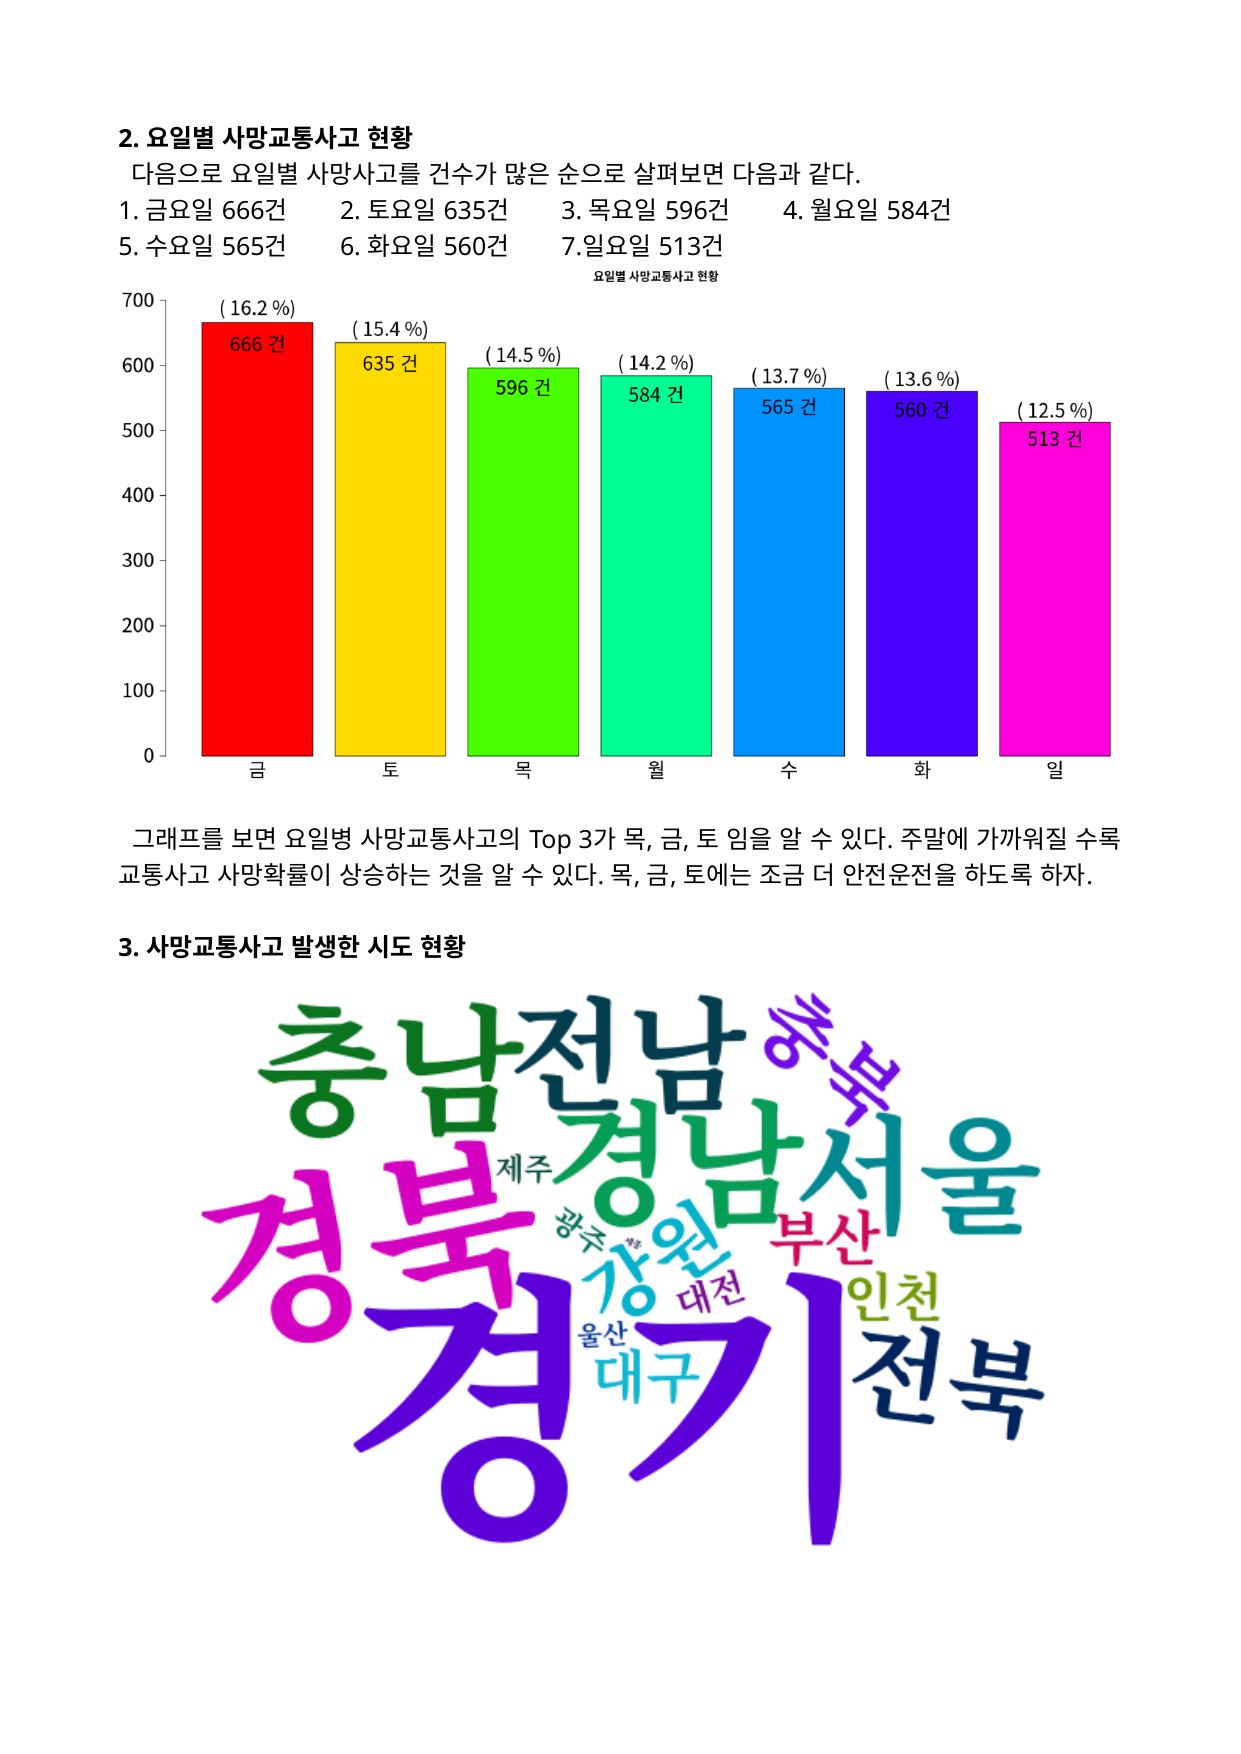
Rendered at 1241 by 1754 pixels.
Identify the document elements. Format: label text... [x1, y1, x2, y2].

picture [118, 263, 1123, 784]
text 3. 사망교통사고 발생한 시도 현황 [118, 927, 1122, 963]
text 다음으로 요일별 사망사고를 건수가 많은 순으로 살펴보면 다음과 같다. [118, 154, 1122, 191]
text 5. 수요일 565건 6. 화요일 560건 7.일요일 513건 [118, 227, 1122, 263]
text 그래프를 보면 요일병 사망교통사고의 Top 3가 목, 금, 토 임을 알 수 있다. 주말에 가까워질 수록 교통사고 사망확률이 상승하는 것을 알 수 있다. 목, 금, 토에는 조금 더 안전운전을 하도록 하자. [118, 819, 1122, 892]
text 1. 금요일 666건 2. 토요일 635건 3. 목요일 596건 4. 월요일 584건 [118, 191, 1122, 227]
picture [188, 963, 1053, 1573]
text 2. 요일별 사망교통사고 현황 [118, 118, 1122, 154]
